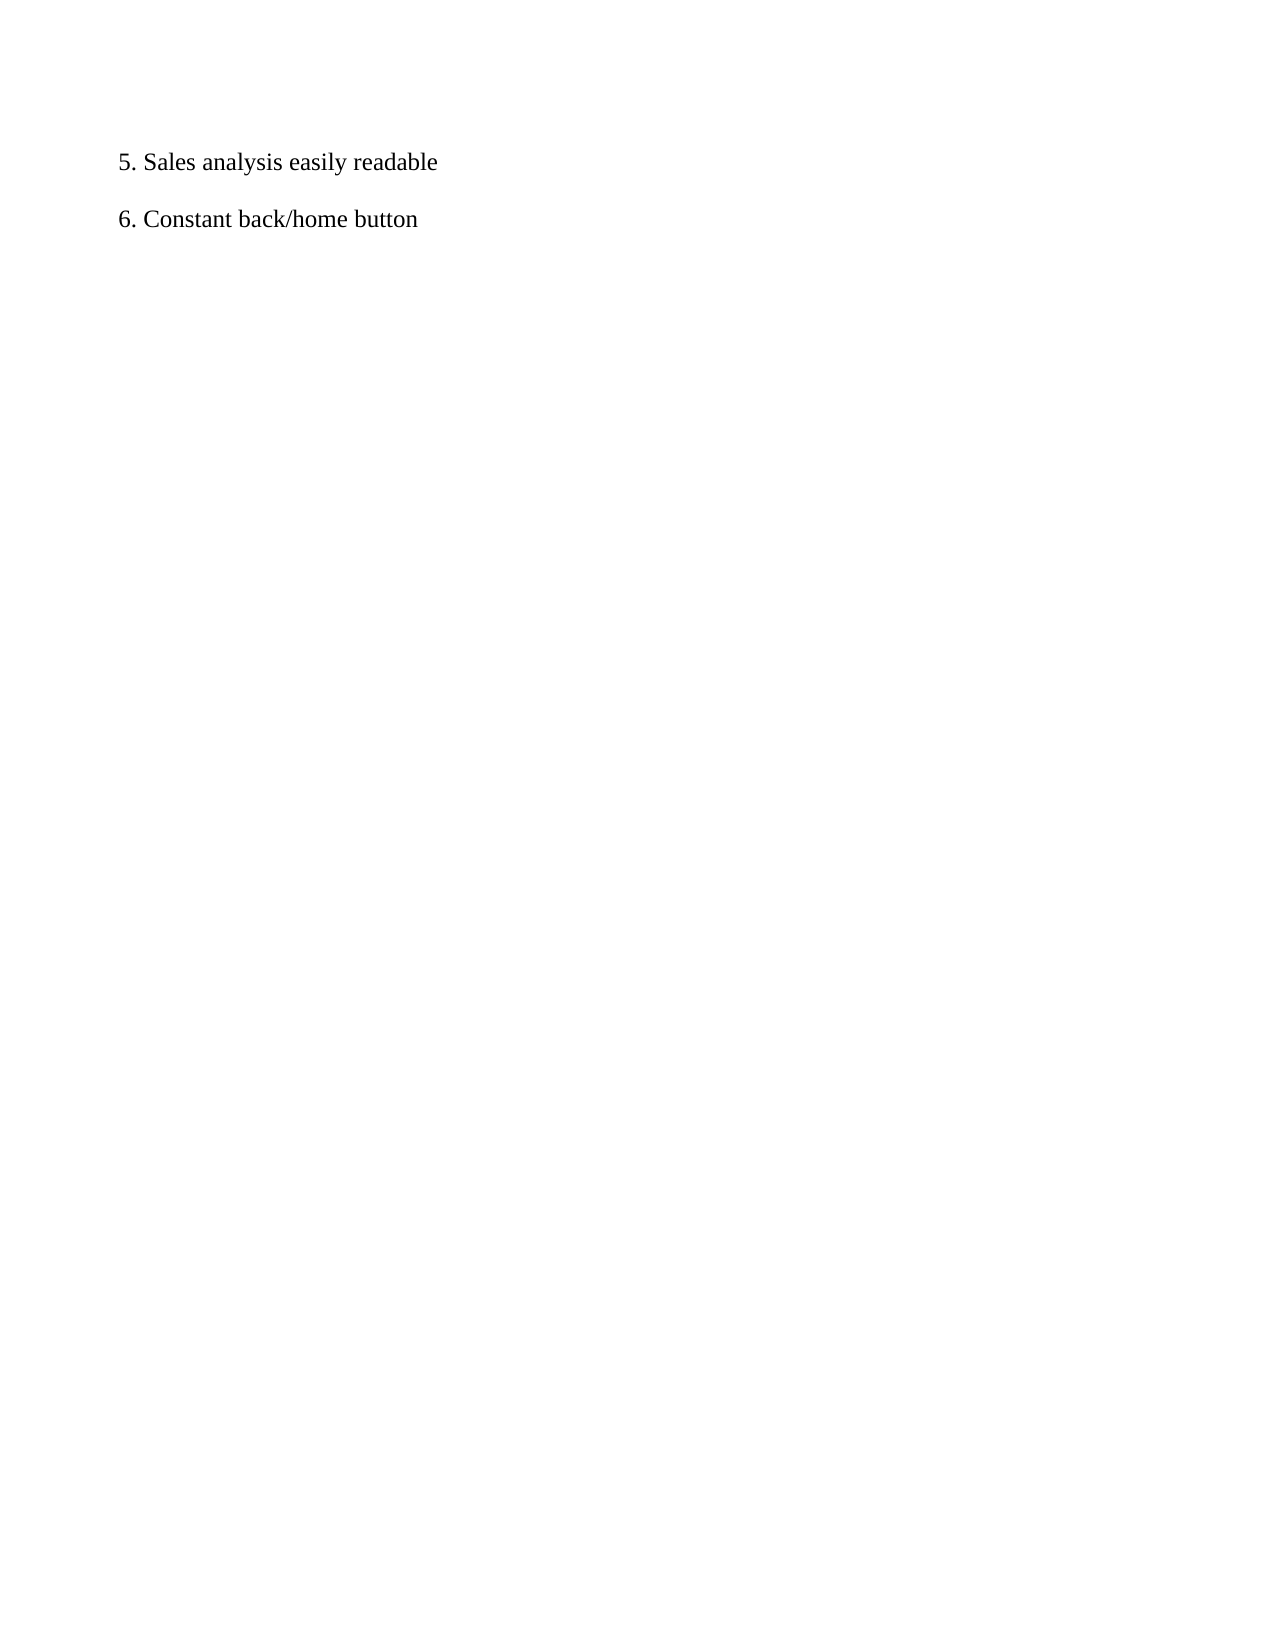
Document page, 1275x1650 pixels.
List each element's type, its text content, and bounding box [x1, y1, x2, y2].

text 6. Constant back/home button [118, 204, 1157, 233]
text 5. Sales analysis easily readable [118, 147, 1157, 176]
